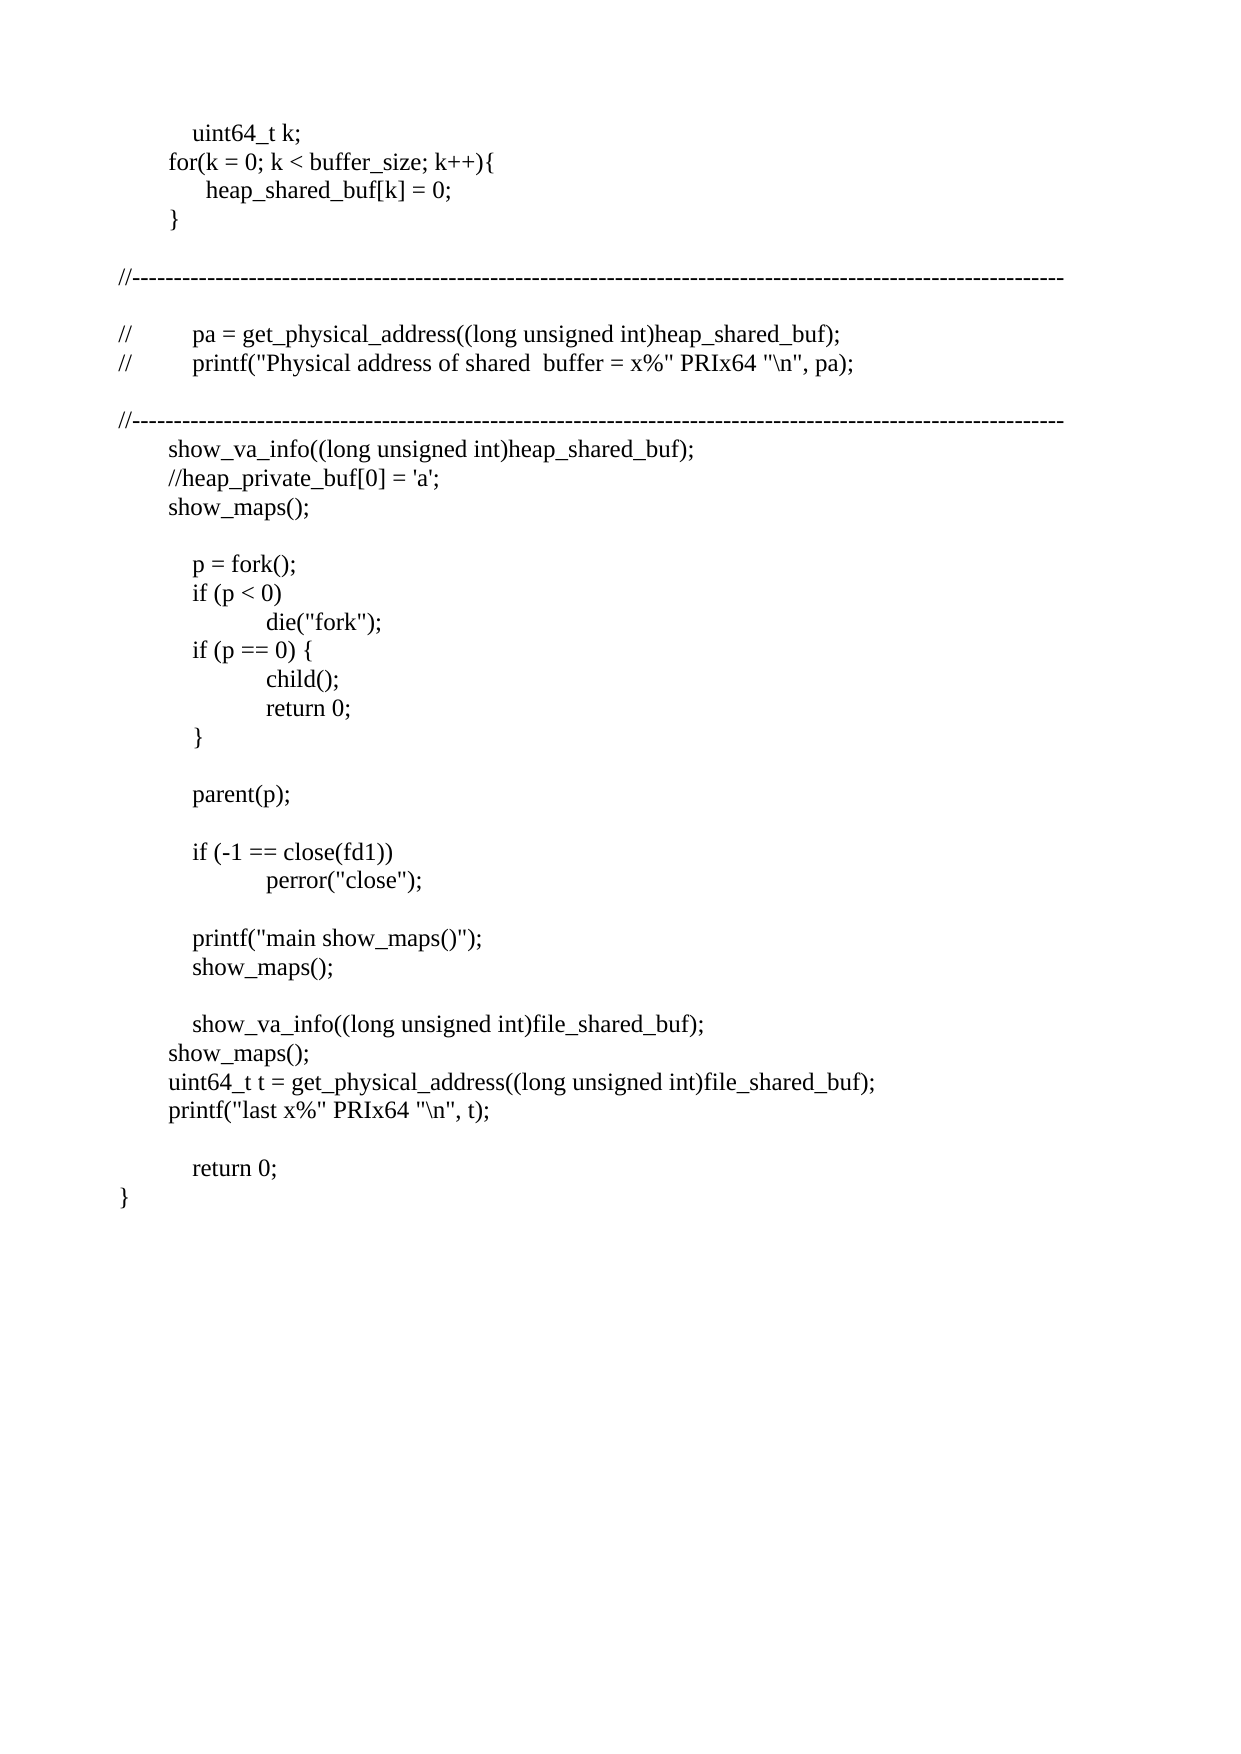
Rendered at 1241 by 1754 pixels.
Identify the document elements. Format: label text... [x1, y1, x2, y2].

text show_va_info((long unsigned int)file_shared_buf); [118, 1009, 1122, 1038]
text parent(p); [118, 779, 1122, 808]
text } [118, 1182, 1122, 1211]
text if (p < 0) [118, 578, 1122, 607]
text if (-1 == close(fd1)) [118, 837, 1122, 866]
text } [118, 204, 1122, 233]
text return 0; [118, 693, 1122, 722]
text show_va_info((long unsigned int)heap_shared_buf); [118, 434, 1122, 463]
text //---------------------------------------------------------------------------------------------------------------- [118, 262, 1122, 291]
text show_maps(); [118, 492, 1122, 521]
text uint64_t k; [118, 118, 1122, 147]
text heap_shared_buf[k] = 0; [118, 176, 1122, 204]
text printf("last x%" PRIx64 "\n", t); [118, 1096, 1122, 1124]
text //heap_private_buf[0] = 'a'; [118, 463, 1122, 492]
text if (p == 0) { [118, 636, 1122, 664]
text //---------------------------------------------------------------------------------------------------------------- [118, 406, 1122, 434]
text perror("close"); [118, 866, 1122, 894]
text show_maps(); [118, 952, 1122, 981]
text // printf("Physical address of shared buffer = x%" PRIx64 "\n", pa); [118, 348, 1122, 377]
text child(); [118, 664, 1122, 693]
text return 0; [118, 1153, 1122, 1182]
text uint64_t t = get_physical_address((long unsigned int)file_shared_buf); [118, 1067, 1122, 1096]
text // pa = get_physical_address((long unsigned int)heap_shared_buf); [118, 319, 1122, 348]
text } [118, 722, 1122, 751]
text printf("main show_maps()"); [118, 923, 1122, 952]
text p = fork(); [118, 549, 1122, 578]
text die("fork"); [118, 607, 1122, 636]
text for(k = 0; k < buffer_size; k++){ [118, 147, 1122, 176]
text show_maps(); [118, 1038, 1122, 1067]
